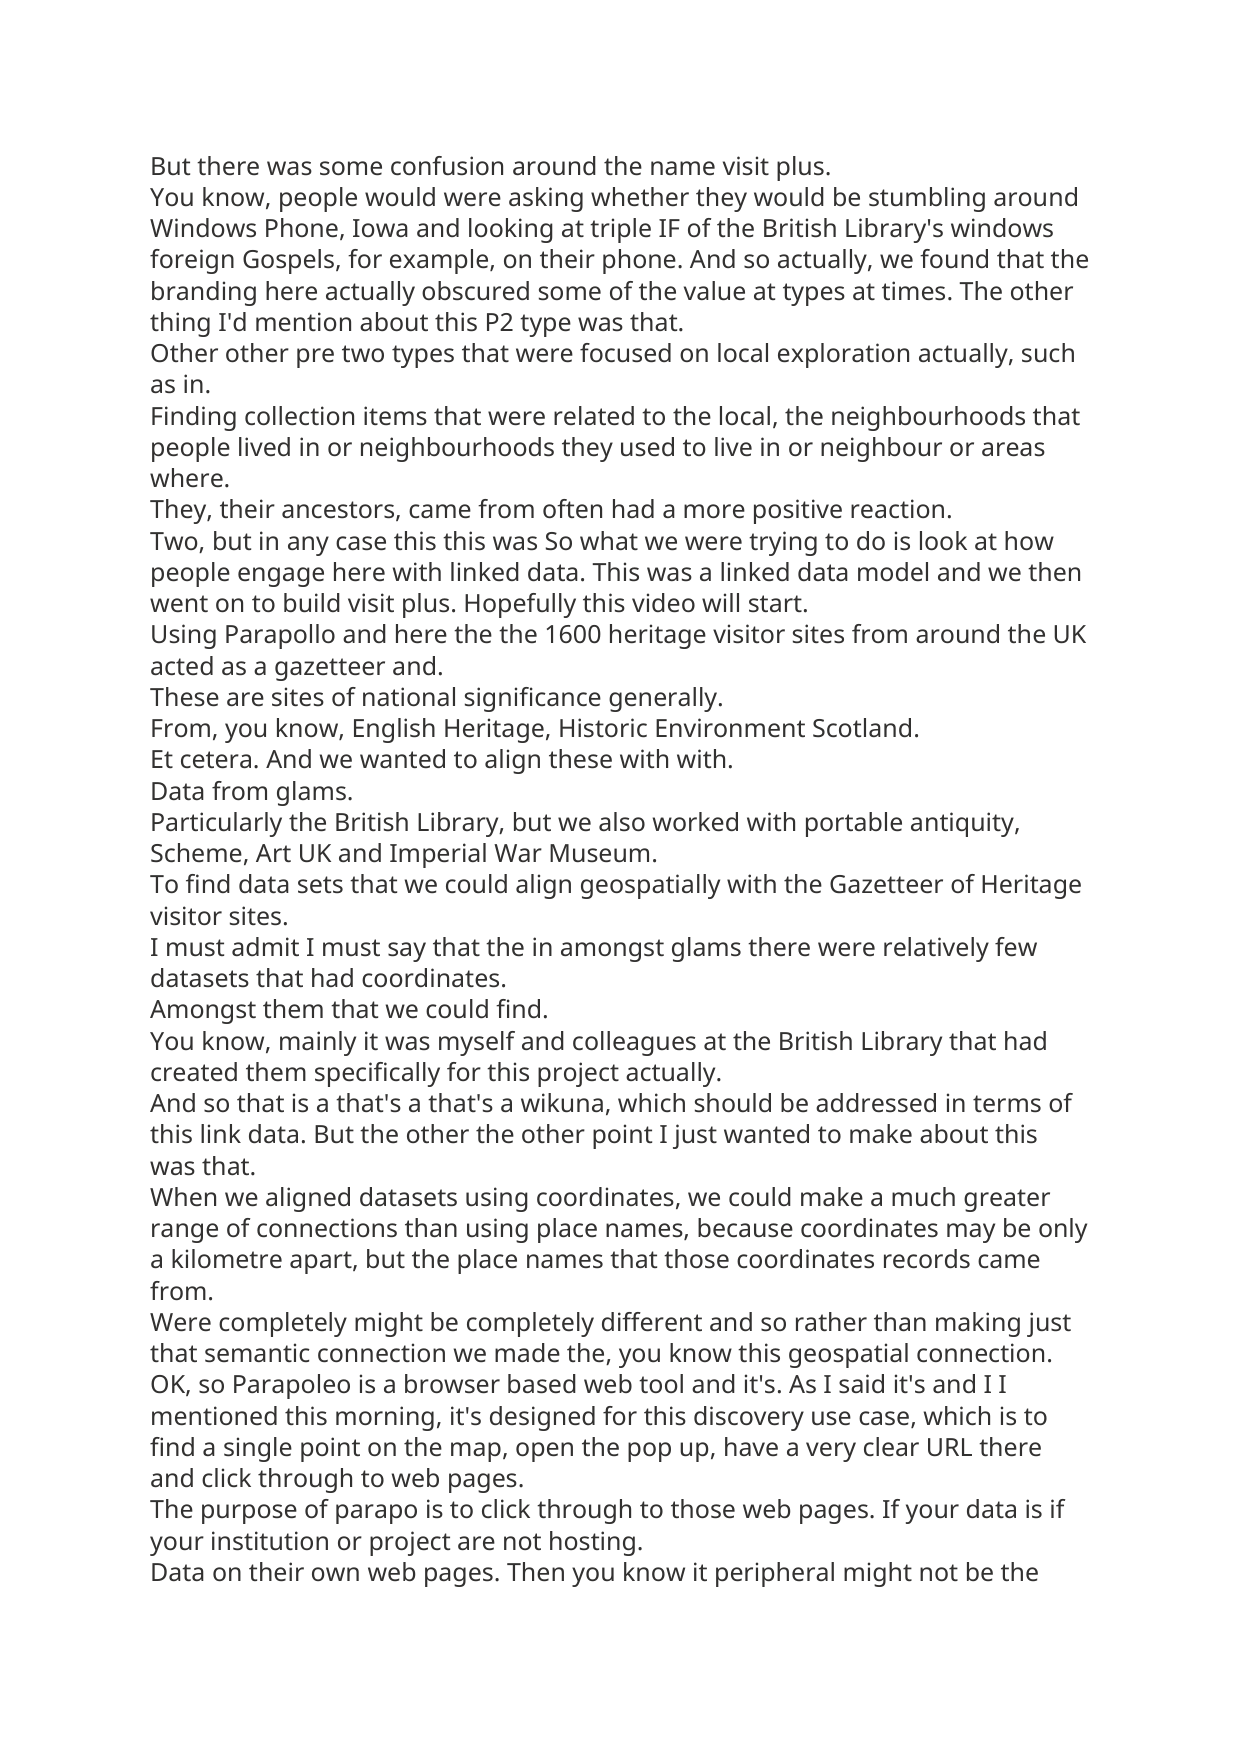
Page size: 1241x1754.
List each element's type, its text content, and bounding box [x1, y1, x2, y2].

text But there was some confusion around the name visit plus. You know, people would were asking whether they would be stumbling around Windows Phone, Iowa and looking at triple IF of the British Library's windows foreign Gospels, for example, on their phone. And so actually, we found that the branding here actually obscured some of the value at types at times. The other thing I'd mention about this P2 type was that. Other other pre two types that were focused on local exploration actually, such as in. Finding collection items that were related to the local, the neighbourhoods that people lived in or neighbourhoods they used to live in or neighbour or areas where. They, their ancestors, came from often had a more positive reaction. Two, but in any case this this was So what we were trying to do is look at how people engage here with linked data. This was a linked data model and we then went on to build visit plus. Hopefully this video will start. Using Parapollo and here the the 1600 heritage visitor sites from around the UK acted as a gazetteer and. These are sites of national significance generally. From, you know, English Heritage, Historic Environment Scotland. Et cetera. And we wanted to align these with with. Data from glams. Particularly the British Library, but we also worked with portable antiquity, Scheme, Art UK and Imperial War Museum. To find data sets that we could align geospatially with the Gazetteer of Heritage visitor sites. I must admit I must say that the in amongst glams there were relatively few datasets that had coordinates. Amongst them that we could find. You know, mainly it was myself and colleagues at the British Library that had created them specifically for this project actually. And so that is a that's a that's a wikuna, which should be addressed in terms of this link data. But the other the other point I just wanted to make about this was that. When we aligned datasets using coordinates, we could make a much greater range of connections than using place names, because coordinates may be only a kilometre apart, but the place names that those coordinates records came from. Were completely might be completely different and so rather than making just that semantic connection we made the, you know this geospatial connection. OK, so Parapoleo is a browser based web tool and it's. As I said it's and I I mentioned this morning, it's designed for this discovery use case, which is to find a single point on the map, open the pop up, have a very clear URL there and click through to web pages. The purpose of parapo is to click through to those web pages. If your data is if your institution or project are not hosting. Data on their own web pages. Then you know it peripheral might not be the [150, 150, 1090, 1587]
